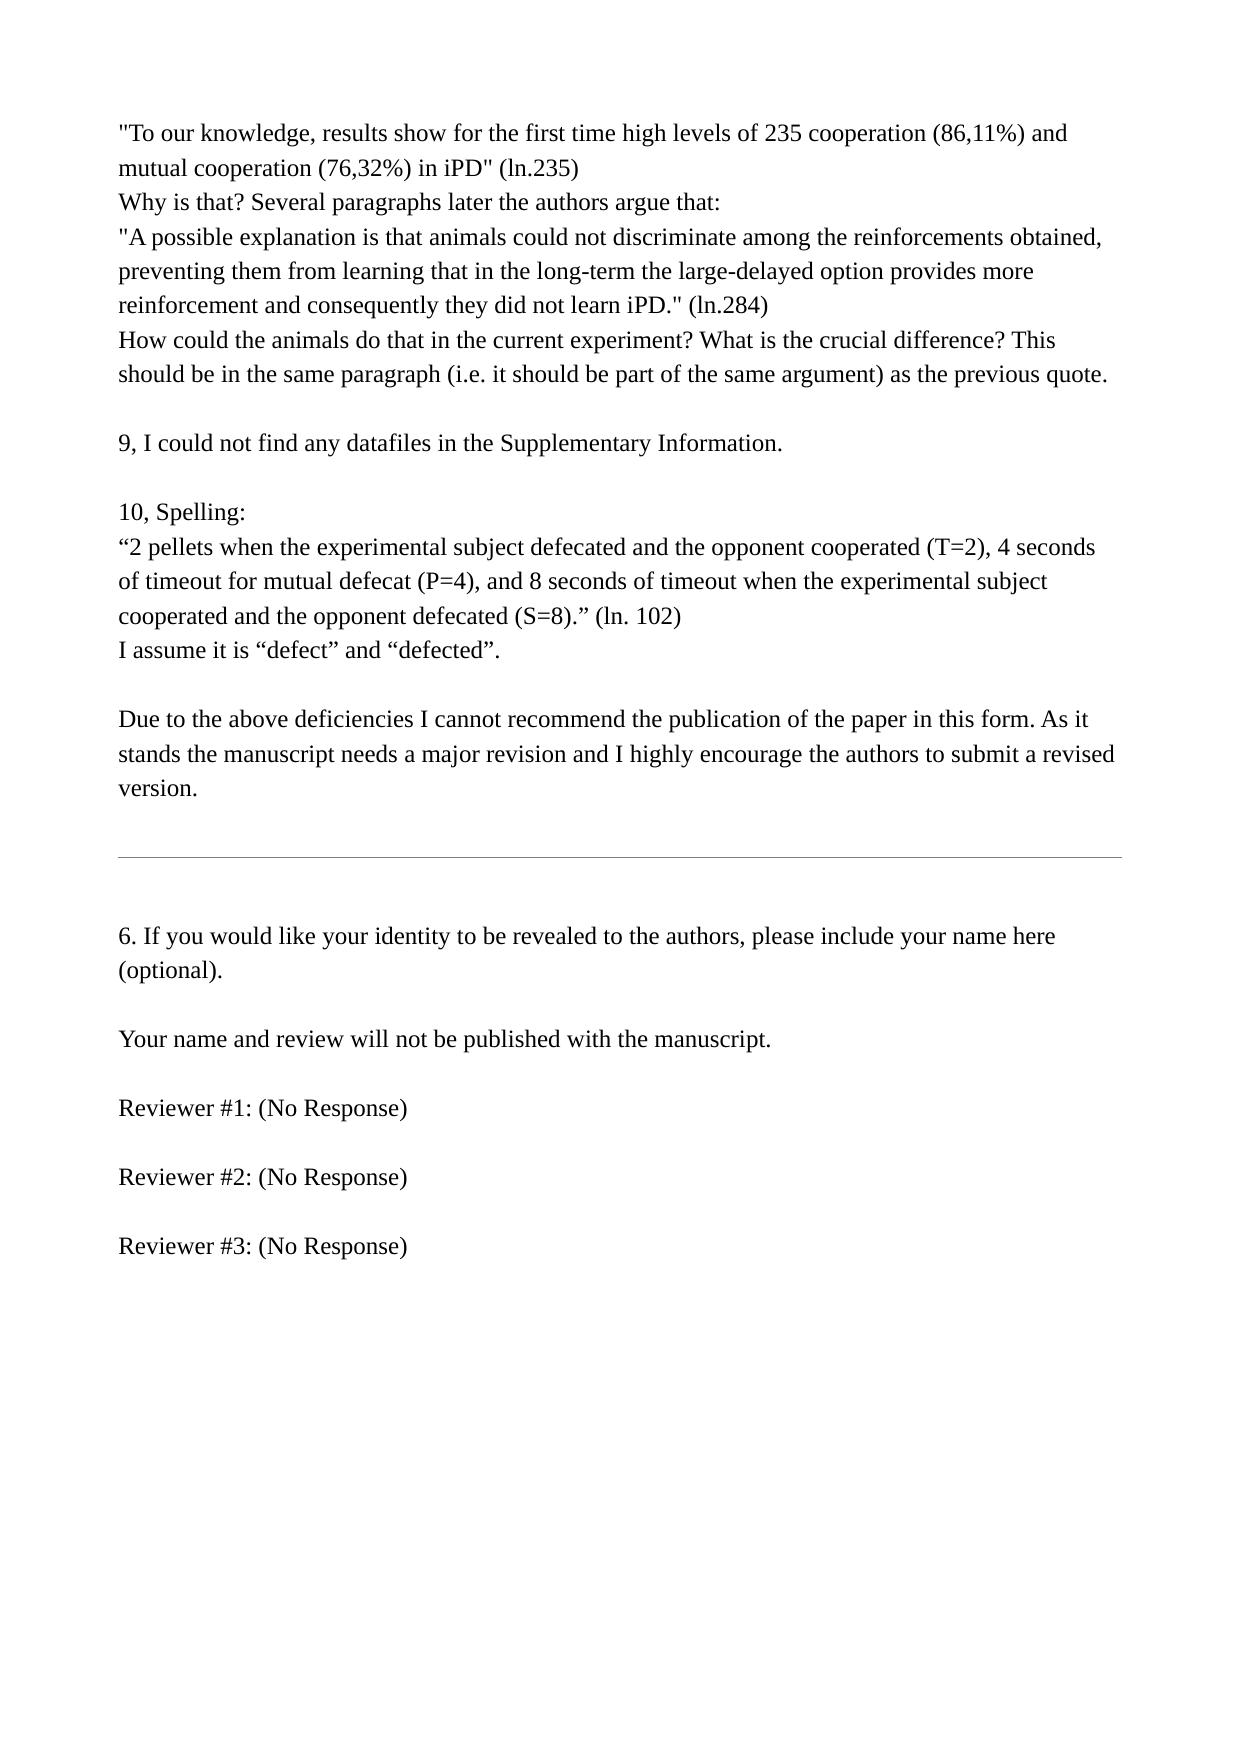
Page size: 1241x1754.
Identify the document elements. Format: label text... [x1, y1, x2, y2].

text "To our knowledge, results show for the first time high levels of 235 cooperation (86,11%) and mutual cooperation (76,32%) in iPD" (ln.235) Why is that? Several paragraphs later the authors argue that: "A possible explanation is that animals could not discriminate among the reinforcements obtained, preventing them from learning that in the long-term the large-delayed option provides more reinforcement and consequently they did not learn iPD." (ln.284) How could the animals do that in the current experiment? What is the crucial difference? This should be in the same paragraph (i.e. it should be part of the same argument) as the previous quote. 9, I could not find any datafiles in the Supplementary Information. 10, Spelling: “2 pellets when the experimental subject defecated and the opponent cooperated (T=2), 4 seconds of timeout for mutual defecat (P=4), and 8 seconds of timeout when the experimental subject cooperated and the opponent defecated (S=8).” (ln. 102) I assume it is “defect” and “defected”. Due to the above deficiencies I cannot recommend the publication of the paper in this form. As it stands the manuscript needs a major revision and I highly encourage the authors to submit a revised version. [118, 118, 1122, 836]
text 6. If you would like your identity to be revealed to the authors, please include your name here (optional). Your name and review will not be published with the manuscript. Reviewer #1: (No Response) Reviewer #2: (No Response) Reviewer #3: (No Response) [118, 886, 1122, 1294]
